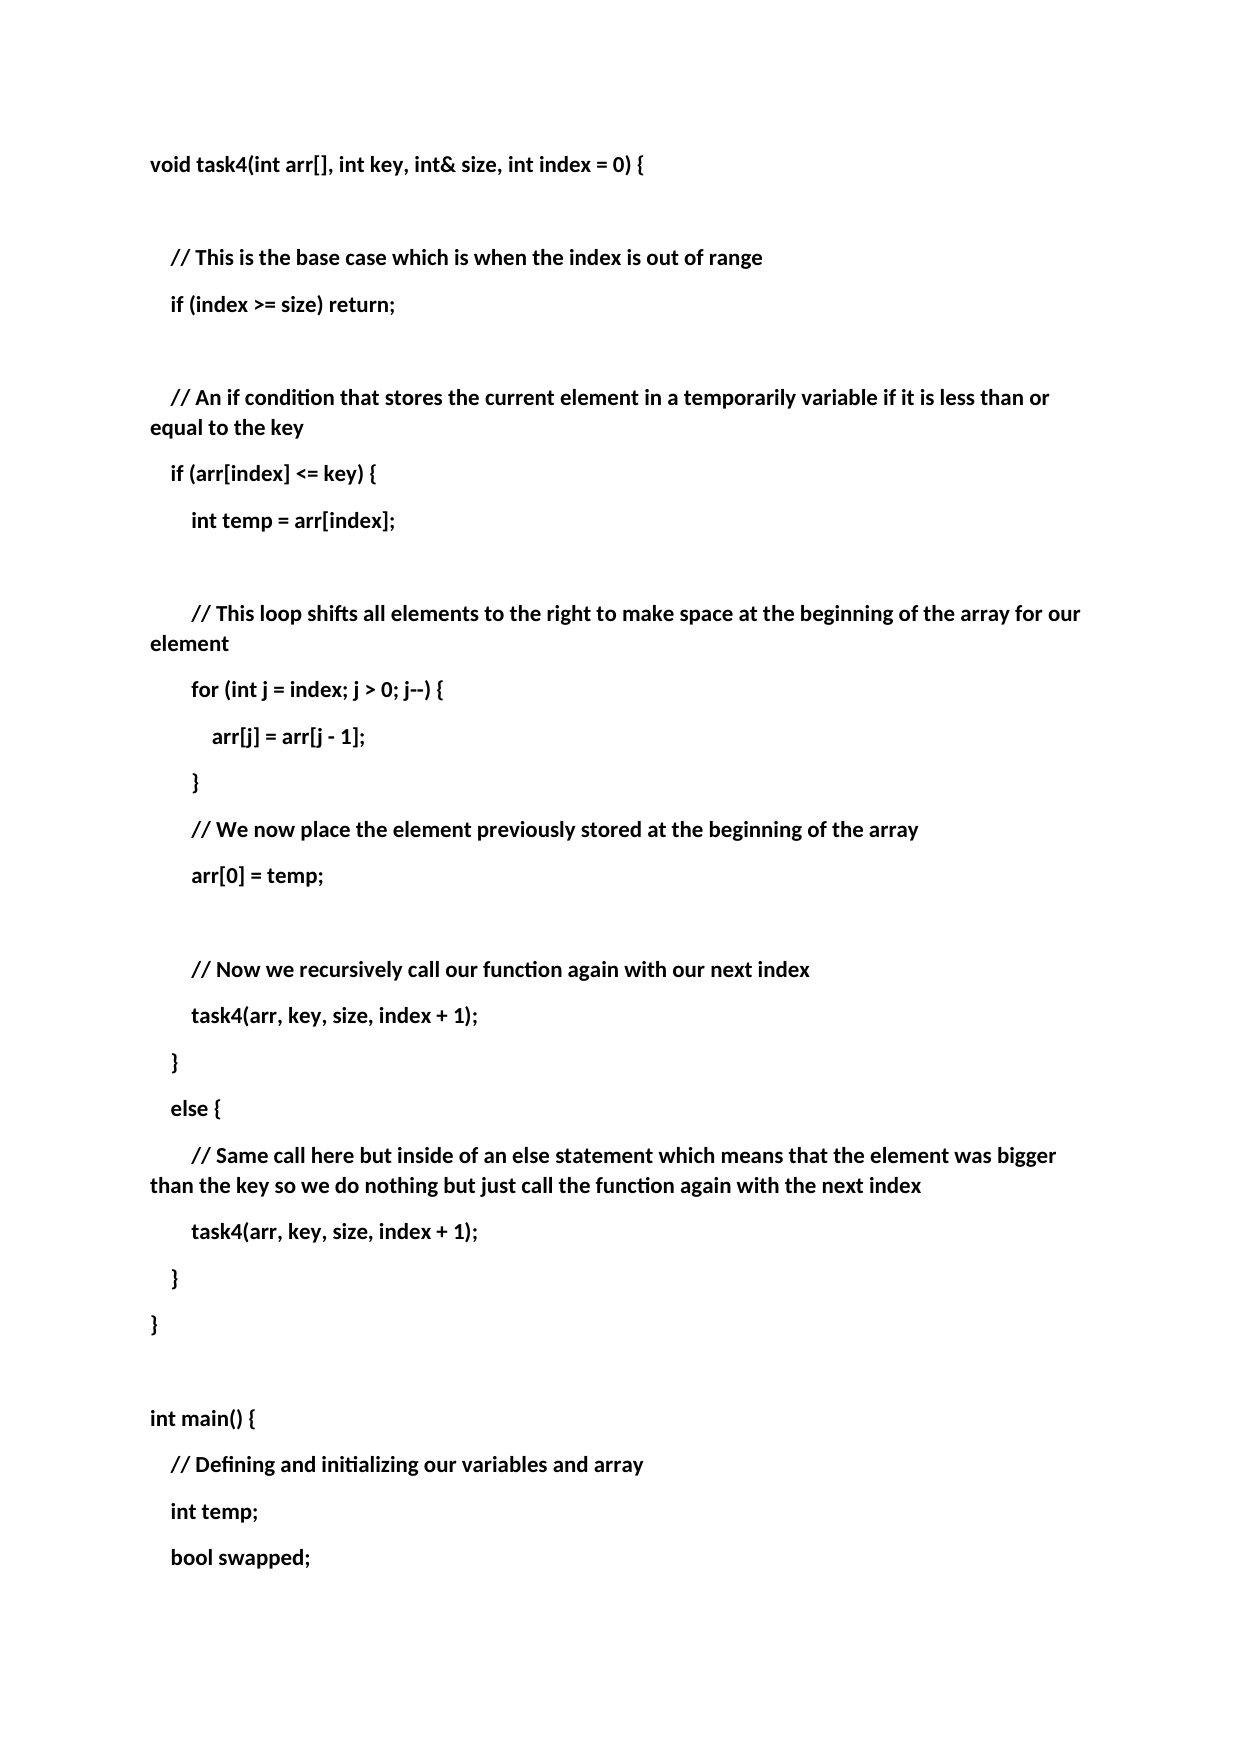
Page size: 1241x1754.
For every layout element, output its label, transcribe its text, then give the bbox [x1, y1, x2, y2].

text // This is the base case which is when the index is out of range [150, 243, 1090, 271]
text for (int j = index; j > 0; j--) { [150, 675, 1090, 703]
text } [150, 768, 1090, 797]
text arr[j] = arr[j - 1]; [150, 722, 1090, 750]
text bool swapped; [150, 1543, 1090, 1571]
text // Defining and initializing our variables and array [150, 1450, 1090, 1478]
text // Same call here but inside of an else statement which means that the element was bigger than the key so we do nothing but just call the function again with the next index [150, 1141, 1090, 1199]
text int temp; [150, 1497, 1090, 1525]
text // We now place the element previously stored at the beginning of the array [150, 815, 1090, 843]
text void task4(int arr[], int key, int& size, int index = 0) { [150, 150, 1090, 178]
text task4(arr, key, size, index + 1); [150, 1001, 1090, 1029]
text if (arr[index] <= key) { [150, 459, 1090, 487]
text arr[0] = temp; [150, 862, 1090, 890]
text int main() { [150, 1404, 1090, 1432]
text int temp = arr[index]; [150, 506, 1090, 534]
text else { [150, 1094, 1090, 1122]
text } [150, 1264, 1090, 1292]
text // Now we recursively call our function again with our next index [150, 955, 1090, 983]
text // This loop shifts all elements to the right to make space at the beginning of the array for our element [150, 599, 1090, 657]
text if (index >= size) return; [150, 290, 1090, 318]
text // An if condition that stores the current element in a temporarily variable if it is less than or equal to the key [150, 383, 1090, 441]
text } [150, 1311, 1090, 1339]
text } [150, 1048, 1090, 1076]
text task4(arr, key, size, index + 1); [150, 1217, 1090, 1246]
